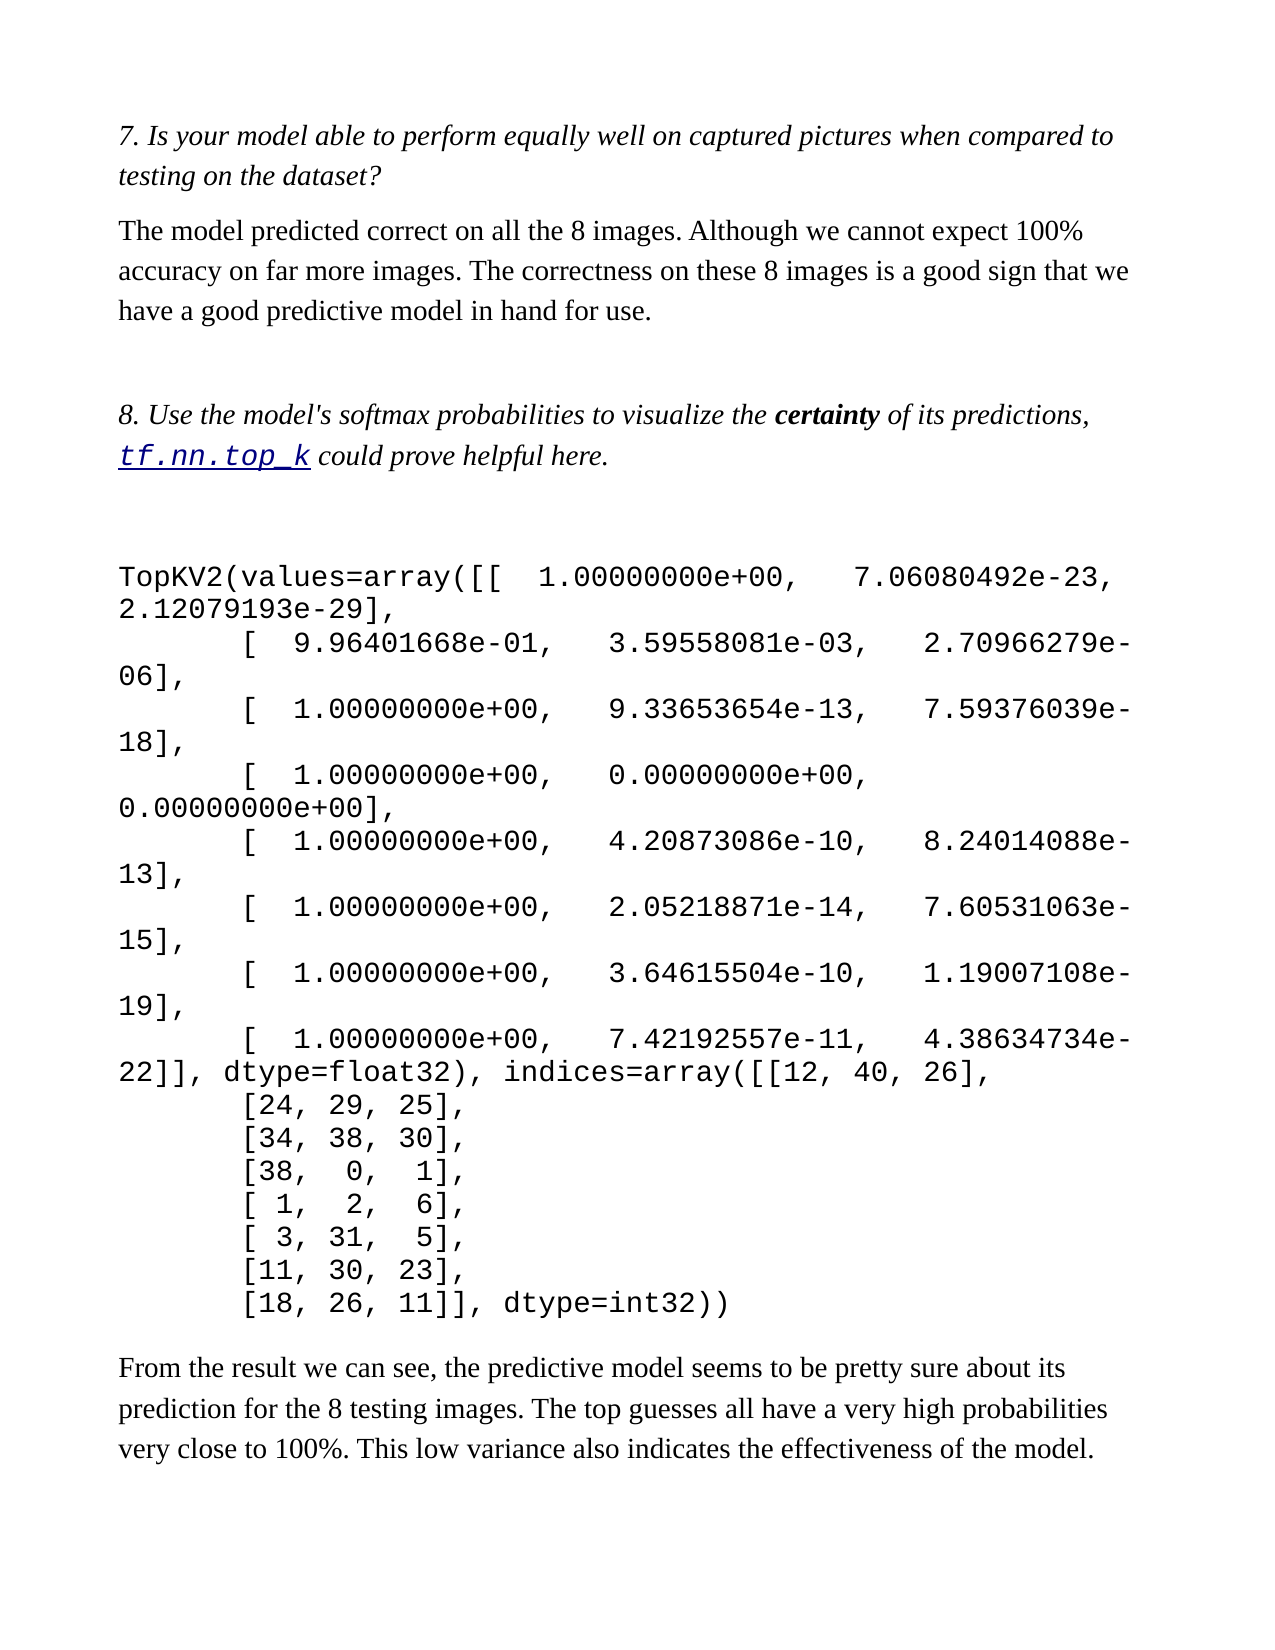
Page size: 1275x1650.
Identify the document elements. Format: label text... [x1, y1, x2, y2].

text [ 1.00000000e+00, 3.64615504e-10, 1.19007108e-19], [118, 958, 1157, 1024]
text [ 1.00000000e+00, 7.42192557e-11, 4.38634734e-22]], dtype=float32), indices=array([[12, 40, 26], [118, 1024, 1157, 1090]
text 7. Is your model able to perform equally well on captured pictures when compared to testing on the dataset? [118, 118, 1157, 192]
text [ 3, 31, 5], [118, 1222, 1157, 1255]
text [24, 29, 25], [118, 1090, 1157, 1123]
text [38, 0, 1], [118, 1156, 1157, 1189]
text [ 1, 2, 6], [118, 1189, 1157, 1222]
text [ 1.00000000e+00, 4.20873086e-10, 8.24014088e-13], [118, 826, 1157, 892]
text [18, 26, 11]], dtype=int32)) [118, 1288, 1157, 1321]
text [ 9.96401668e-01, 3.59558081e-03, 2.70966279e-06], [118, 628, 1157, 694]
text [ 1.00000000e+00, 2.05218871e-14, 7.60531063e-15], [118, 892, 1157, 958]
text TopKV2(values=array([[ 1.00000000e+00, 7.06080492e-23, 2.12079193e-29], [118, 562, 1157, 628]
text 8. Use the model's softmax probabilities to visualize the certainty of its predictions, tf.nn.top_k could prove helpful here. [118, 397, 1157, 474]
text [11, 30, 23], [118, 1255, 1157, 1288]
text [34, 38, 30], [118, 1123, 1157, 1156]
text [ 1.00000000e+00, 9.33653654e-13, 7.59376039e-18], [118, 694, 1157, 760]
text The model predicted correct on all the 8 images. Although we cannot expect 100% accuracy on far more images. The correctness on these 8 images is a good sign that we have a good predictive model in hand for use. [118, 213, 1157, 327]
text From the result we can see, the predictive model seems to be pretty sure about its prediction for the 8 testing images. The top guesses all have a very high probabilities very close to 100%. This low variance also indicates the effectiveness of the model. [118, 1351, 1157, 1464]
text [ 1.00000000e+00, 0.00000000e+00, 0.00000000e+00], [118, 760, 1157, 826]
